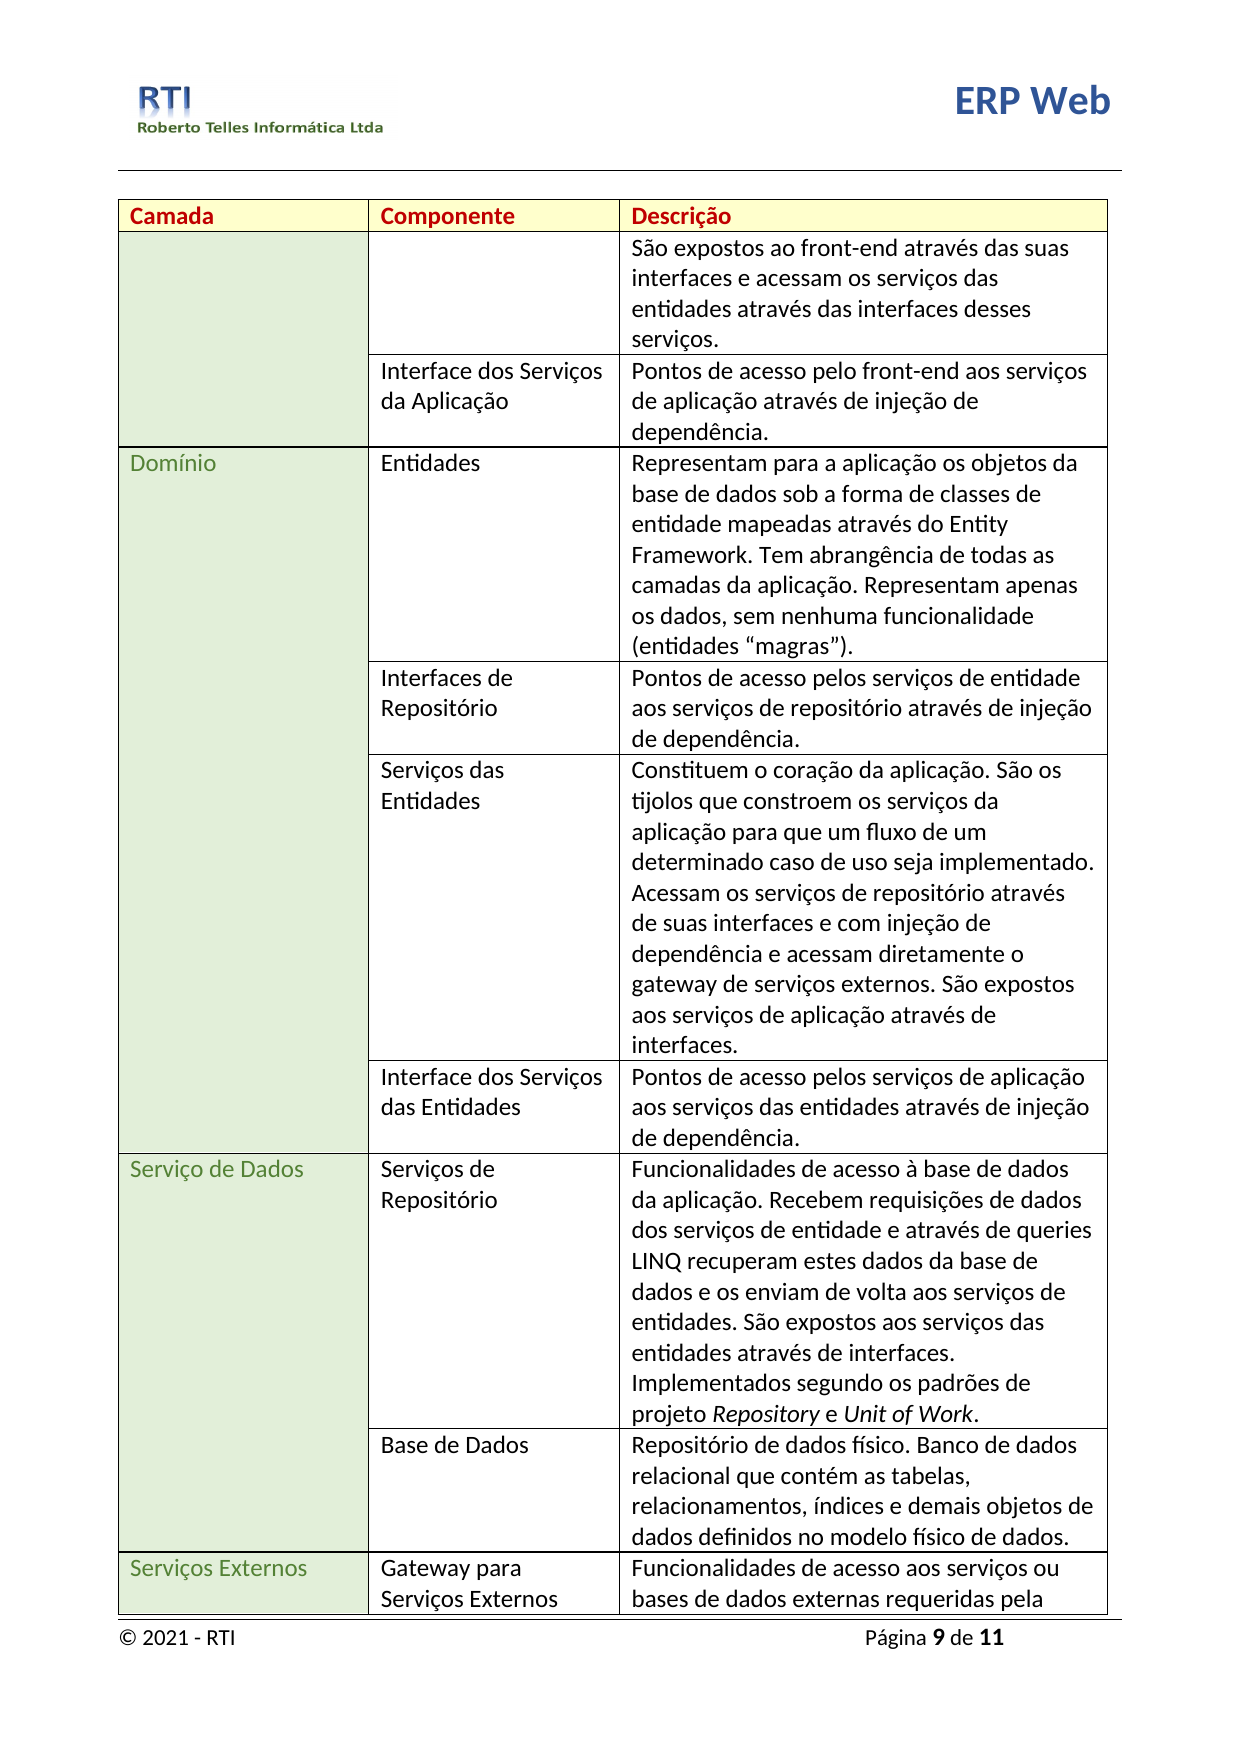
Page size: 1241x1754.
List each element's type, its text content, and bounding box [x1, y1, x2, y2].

table_cell Domínio [119, 448, 368, 1152]
table_cell Serviços de Repositório [369, 1154, 619, 1428]
table_cell Constituem o coração da aplicação. São os tijolos que constroem os serviços da aplicação para que um fluxo de um determinado caso de uso seja implementado. Acessam os serviços de repositório através de suas interfaces e com injeção de dependência e acessam diretamente o gateway de serviços externos. São expostos aos serviços de aplicação através de interfaces. [620, 755, 1107, 1060]
table_cell Gateway para Serviços Externos [369, 1553, 619, 1613]
table_header Descrição [620, 200, 1107, 231]
table_cell Repositório de dados físico. Banco de dados relacional que contém as tabelas, relacionamentos, índices e demais objetos de dados definidos no modelo físico de dados. [620, 1429, 1107, 1551]
table_cell Entidades [369, 448, 619, 661]
table_cell Interfaces de Repositório [369, 662, 619, 754]
table_cell Interface dos Serviços da Aplicação [369, 355, 619, 446]
table_cell São expostos ao front-end através das suas interfaces e acessam os serviços das entidades através das interfaces desses serviços. [620, 232, 1107, 354]
table_cell Pontos de acesso pelos serviços de aplicação aos serviços das entidades através de injeção de dependência. [620, 1061, 1107, 1152]
table_cell Pontos de acesso pelo front-end aos serviços de aplicação através de injeção de dependência. [620, 355, 1107, 446]
picture [129, 73, 399, 140]
table_cell [119, 232, 368, 446]
table_header Camada [119, 200, 368, 231]
table_cell Funcionalidades de acesso à base de dados da aplicação. Recebem requisições de dados dos serviços de entidade e através de queries LINQ recuperam estes dados da base de dados e os enviam de volta aos serviços de entidades. São expostos aos serviços das entidades através de interfaces. Implementados segundo os padrões de projeto Repository e Unit of Work. [620, 1154, 1107, 1428]
table_cell Interface dos Serviços das Entidades [369, 1061, 619, 1152]
table_cell Serviço de Dados [119, 1154, 368, 1551]
table_cell [369, 232, 619, 354]
table_cell Serviços Externos [119, 1553, 368, 1613]
table_cell Serviços das Entidades [369, 755, 619, 1060]
table_cell Funcionalidades de acesso aos serviços ou bases de dados externas requeridas pela [620, 1553, 1107, 1613]
table_cell Representam para a aplicação os objetos da base de dados sob a forma de classes de entidade mapeadas através do Entity Framework. Tem abrangência de todas as camadas da aplicação. Representam apenas os dados, sem nenhuma funcionalidade (entidades “magras”). [620, 448, 1107, 661]
table_cell Base de Dados [369, 1429, 619, 1551]
table_header Componente [369, 200, 619, 231]
table_cell Pontos de acesso pelos serviços de entidade aos serviços de repositório através de injeção de dependência. [620, 662, 1107, 754]
